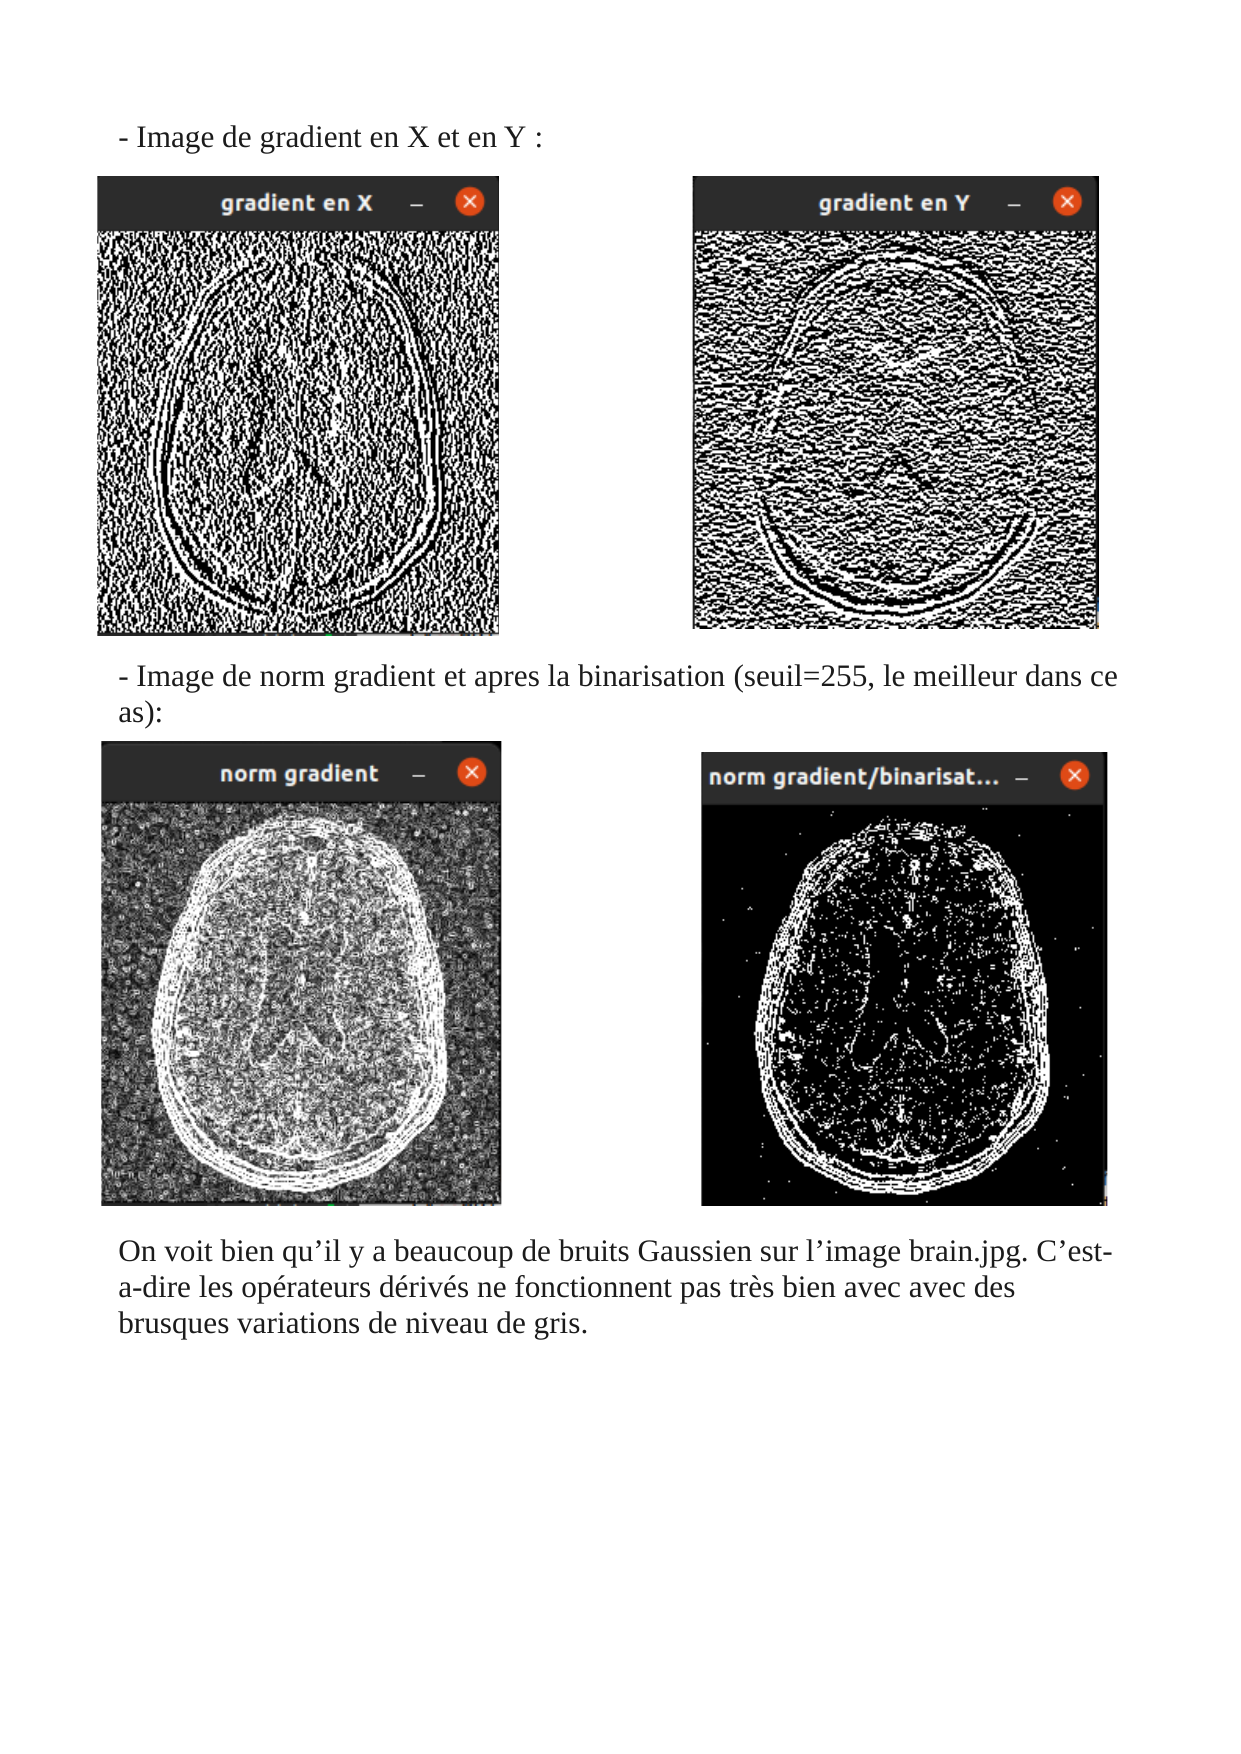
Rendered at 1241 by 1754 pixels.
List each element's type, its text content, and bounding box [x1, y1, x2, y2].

text - Image de gradient en X et en Y : [118, 118, 1122, 154]
picture [692, 176, 1099, 629]
picture [101, 741, 502, 1206]
picture [97, 176, 499, 636]
text On voit bien qu’il y a beaucoup de bruits Gaussien sur l’image brain.jpg. C’est-a-dire les opérateurs dérivés ne fonctionnent pas très bien avec avec des brusques variations de niveau de gris. [118, 1232, 1122, 1340]
text - Image de norm gradient et apres la binarisation (seuil=255, le meilleur dans ce as): [118, 657, 1122, 729]
picture [701, 752, 1108, 1206]
